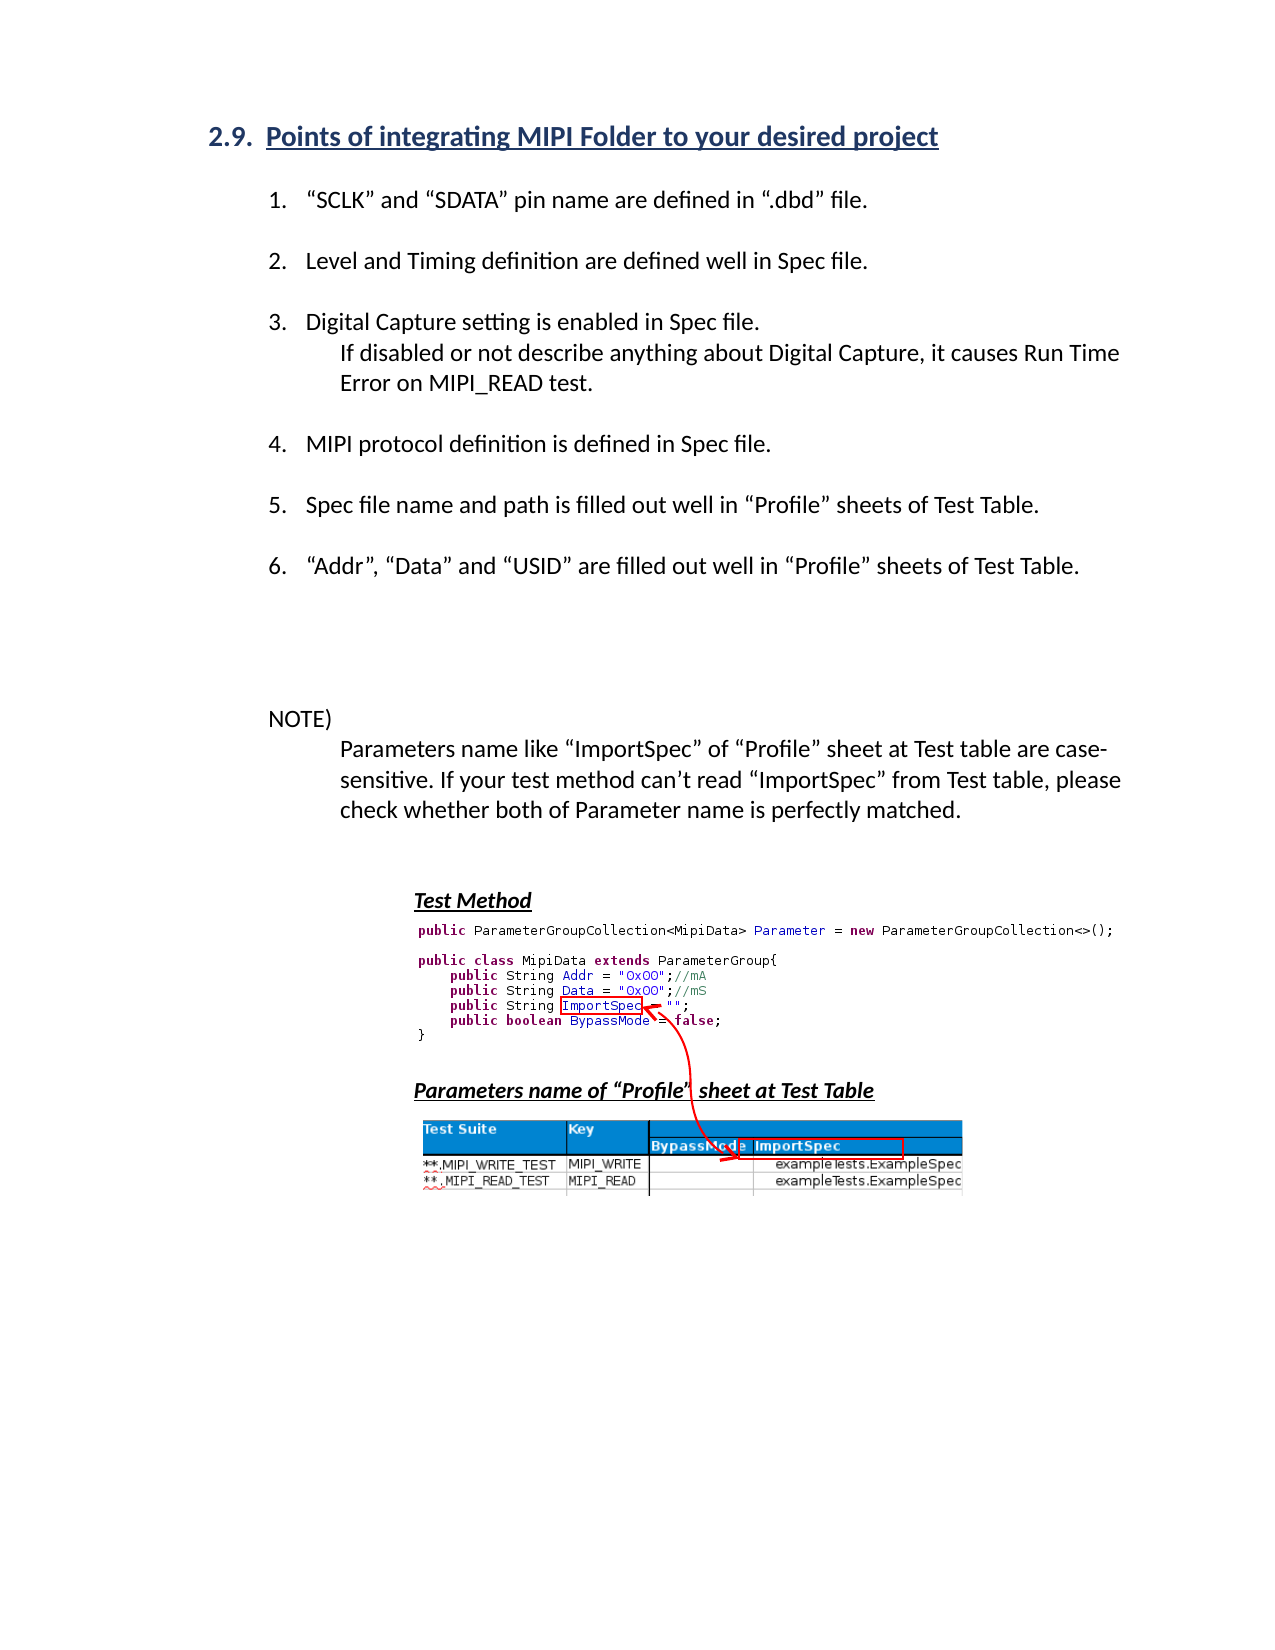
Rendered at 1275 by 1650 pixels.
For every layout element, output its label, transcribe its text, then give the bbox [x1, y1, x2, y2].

list “Addr”, “Data” and “USID” are filled out well in “Profile” sheets of Test Table. [268, 551, 1157, 581]
text Parameters name like “ImportSpec” of “Profile” sheet at Test table are case-sensitive. If your test method can’t read “ImportSpec” from Test table, please check whether both of Parameter name is perfectly matched. [340, 734, 1157, 825]
text sheet at Test Table [692, 1076, 1157, 1104]
list MIPI protocol definition is defined in Spec file. [268, 428, 1157, 459]
list “SCLK” and “SDATA” pin name are defined in “.dbd” file. [268, 184, 1157, 215]
text NOTE) [268, 703, 1157, 734]
list Spec file name and path is filled out well in “Profile” sheets of Test Table. [268, 489, 1157, 520]
subtitle Points of integrating MIPI Folder to your desired project [208, 118, 1157, 154]
list If disabled or not describe anything about Digital Capture, it causes Run Time Error on MIPI_READ test. [340, 337, 1157, 398]
picture [412, 922, 1122, 1046]
picture [423, 1120, 963, 1196]
list Digital Capture setting is enabled in Spec file. [268, 306, 1157, 337]
text Parameters name of “Profile” [340, 1076, 691, 1104]
list Level and Timing definition are defined well in Spec file. [268, 245, 1157, 276]
text Test Method [340, 886, 1157, 914]
